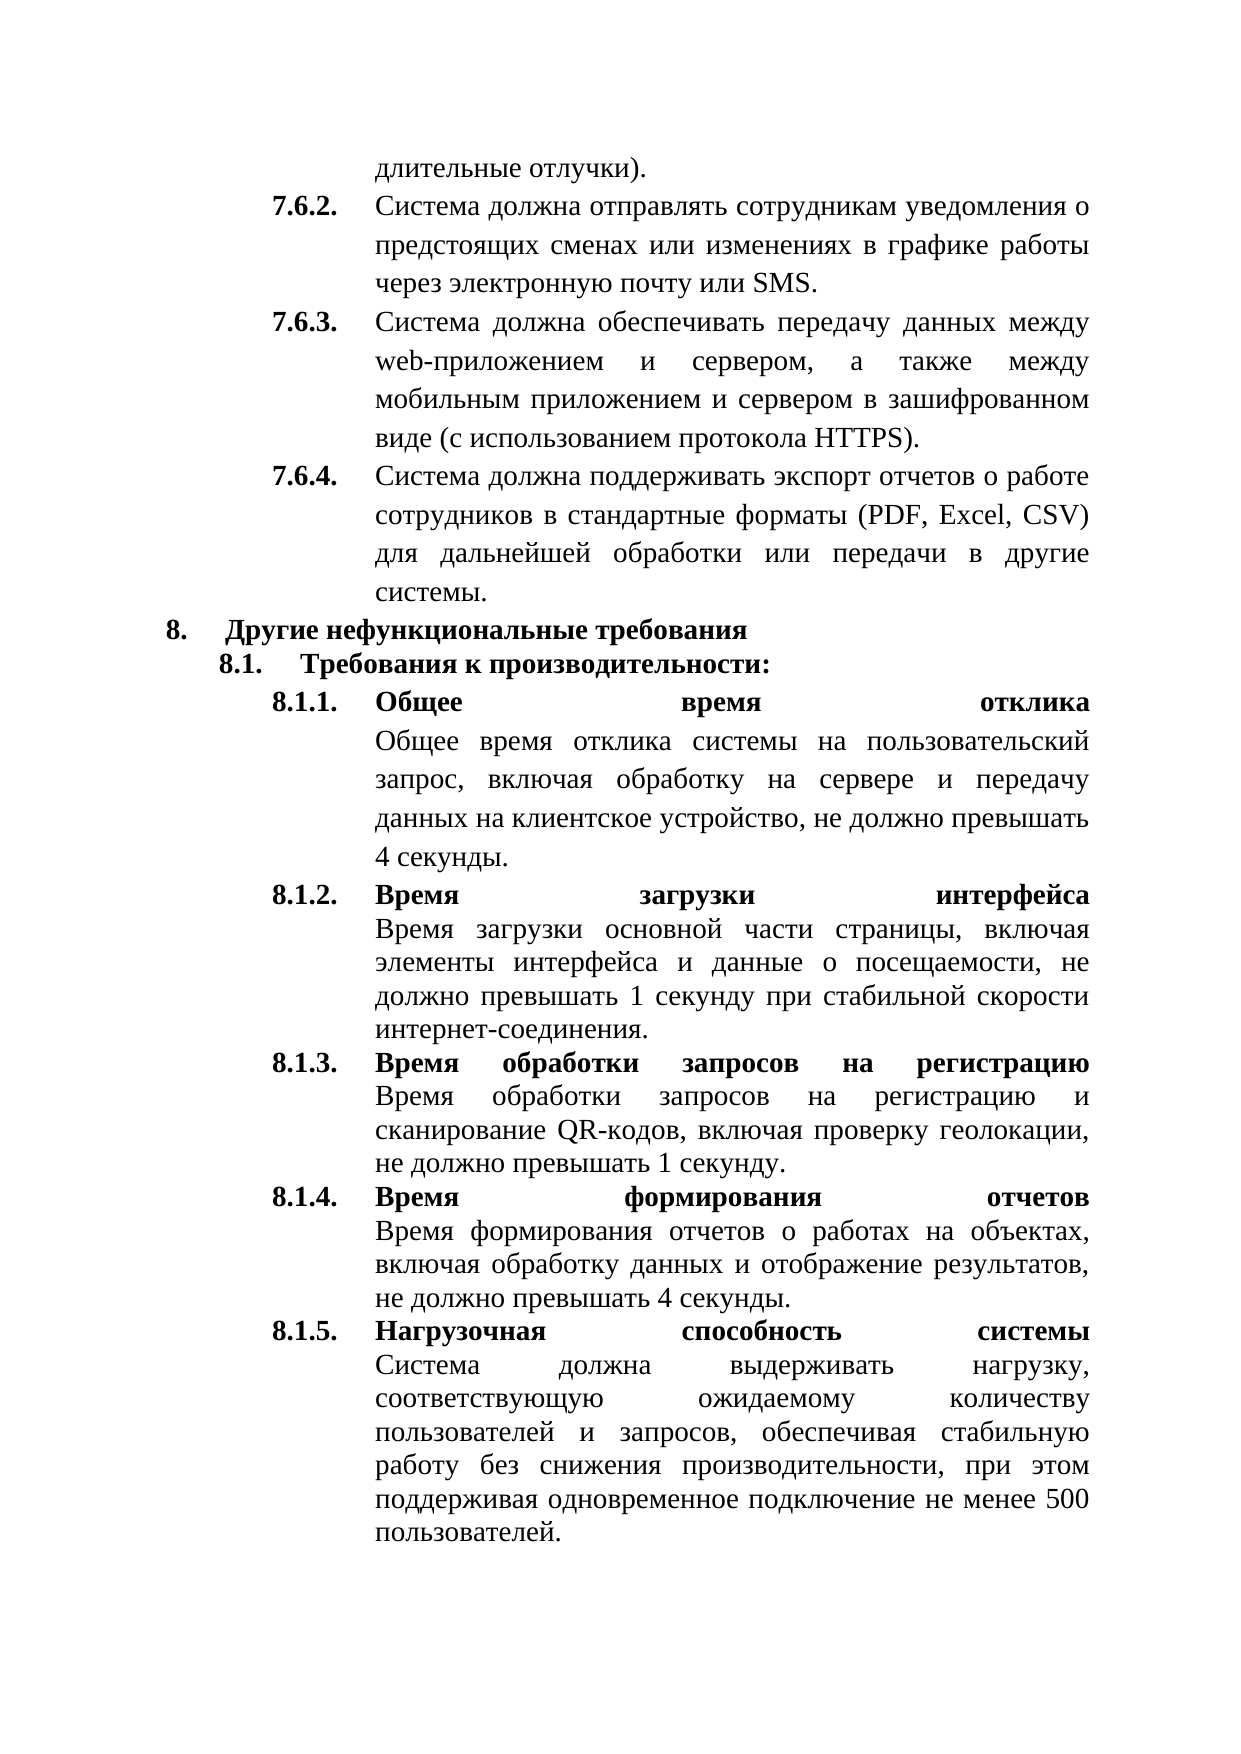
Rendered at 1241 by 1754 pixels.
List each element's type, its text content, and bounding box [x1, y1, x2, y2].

list Общее время отклика Общее время отклика системы на пользовательский запрос, включая обработку на сервере и передачу данных на клиентское устройство, не должно превышать 4 секунды. [337, 684, 1090, 872]
list Другие нефункциональные требования [187, 612, 1090, 646]
list Система должна поддерживать экспорт отчетов о работе сотрудников в стандартные форматы (PDF, Excel, CSV) для дальнейшей обработки или передачи в другие системы. [337, 458, 1090, 607]
list Время обработки запросов на регистрацию Время обработки запросов на регистрацию и сканирование QR-кодов, включая проверку геолокации, не должно превышать 1 секунду. [337, 1045, 1090, 1179]
list Время загрузки интерфейса Время загрузки основной части страницы, включая элементы интерфейса и данные о посещаемости, не должно превышать 1 секунду при стабильной скорости интернет-соединения. [337, 877, 1090, 1045]
list Требования к производительности: [262, 646, 1090, 679]
list Время формирования отчетов Время формирования отчетов о работах на объектах, включая обработку данных и отображение результатов, не должно превышать 4 секунды. [337, 1179, 1090, 1313]
list Нагрузочная способность системы Система должна выдерживать нагрузку, соответствующую ожидаемому количеству пользователей и запросов, обеспечивая стабильную работу без снижения производительности, при этом поддерживая одновременное подключение не менее 500 пользователей. [337, 1313, 1090, 1548]
list Система должна отправлять сотрудникам уведомления о предстоящих сменах или изменениях в графике работы через электронную почту или SMS. [337, 188, 1090, 299]
list Система должна обеспечивать передачу данных между web-приложением и сервером, а также между мобильным приложением и сервером в зашифрованном виде (с использованием протокола HTTPS). [337, 304, 1090, 453]
list длительные отлучки). [337, 150, 1090, 183]
